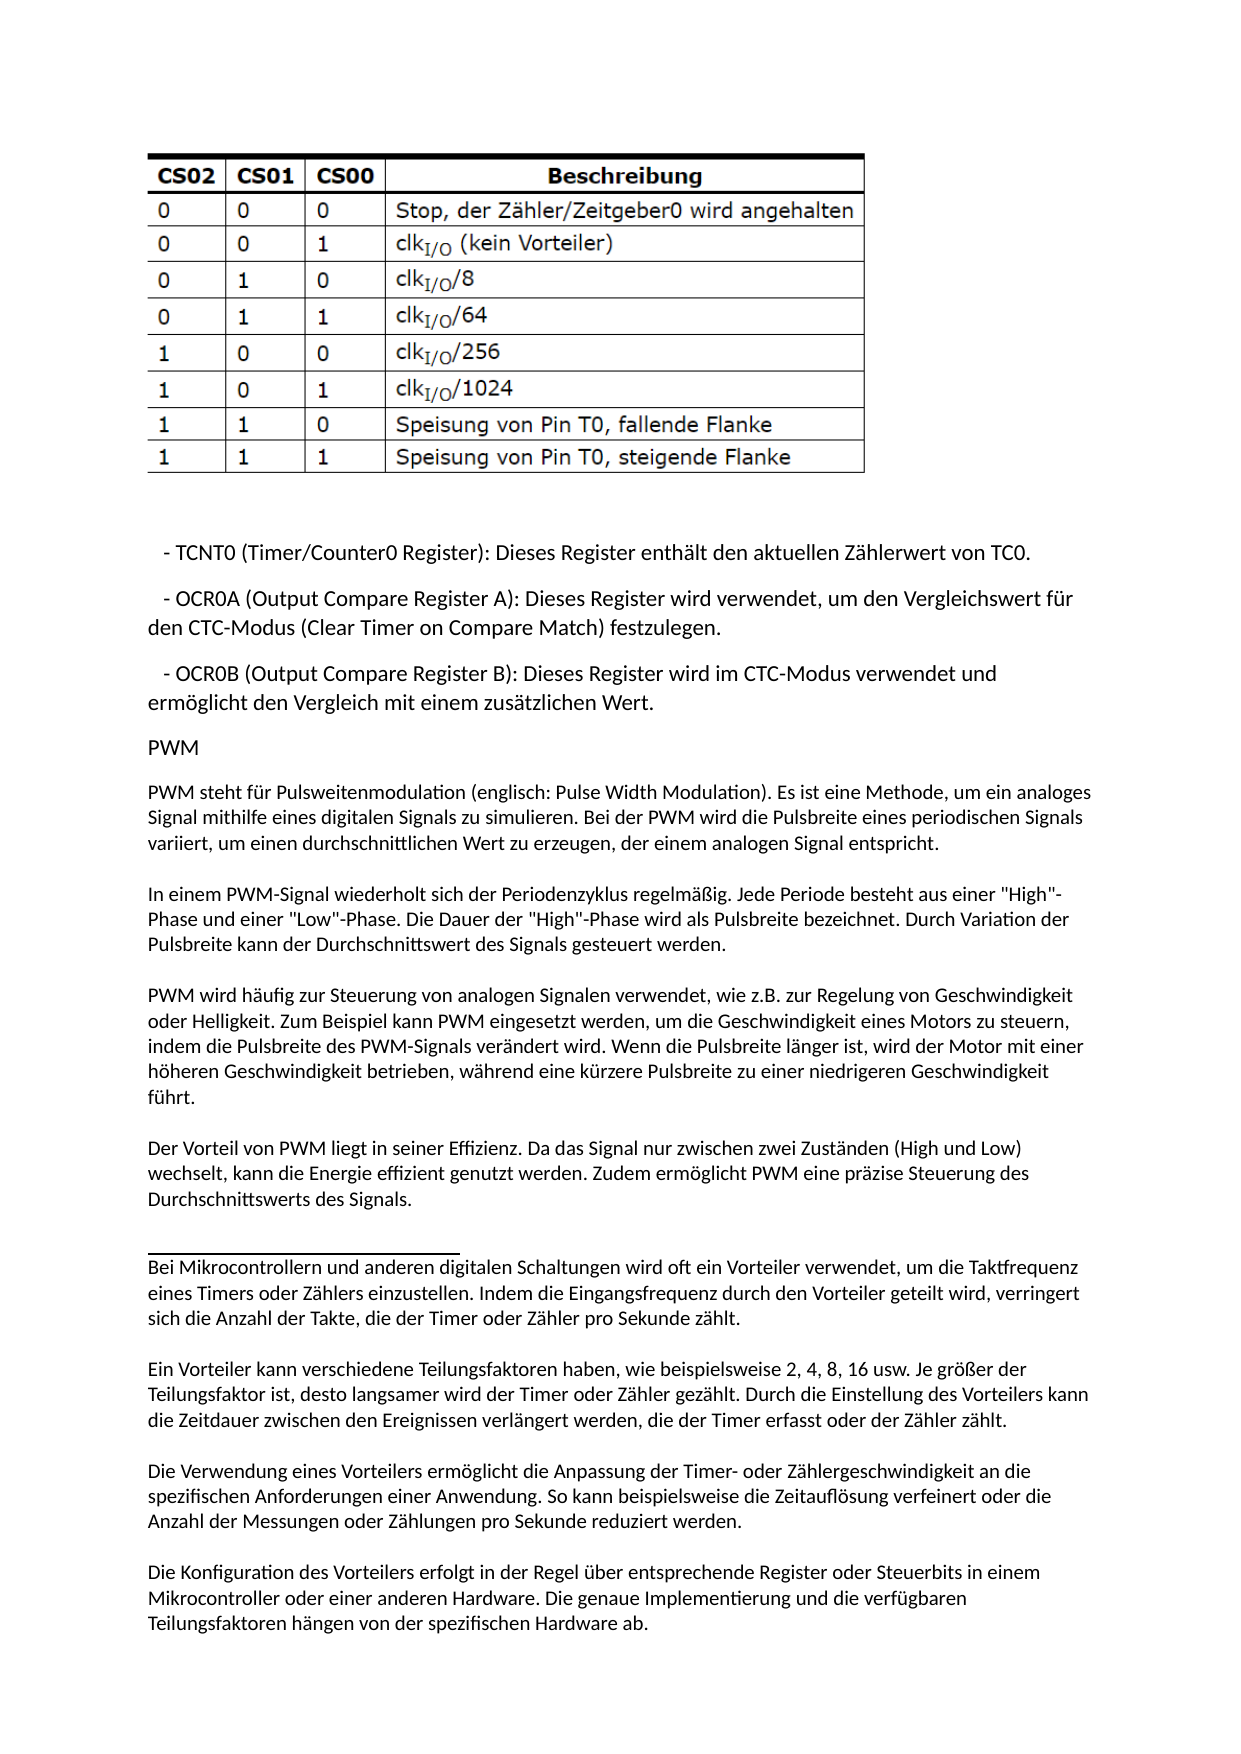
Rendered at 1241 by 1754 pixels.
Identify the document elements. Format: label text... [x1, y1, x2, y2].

text PWM wird häufig zur Steuerung von analogen Signalen verwendet, wie z.B. zur Regelung von Geschwindigkeit oder Helligkeit. Zum Beispiel kann PWM eingesetzt werden, um die Geschwindigkeit eines Motors zu steuern, indem die Pulsbreite des PWM-Signals verändert wird. Wenn die Pulsbreite länger ist, wird der Motor mit einer höheren Geschwindigkeit betrieben, während eine kürzere Pulsbreite zu einer niedrigeren Geschwindigkeit führt. [148, 982, 1093, 1109]
text In einem PWM-Signal wiederholt sich der Periodenzyklus regelmäßig. Jede Periode besteht aus einer "High"-Phase und einer "Low"-Phase. Die Dauer der "High"-Phase wird als Pulsbreite bezeichnet. Durch Variation der Pulsbreite kann der Durchschnittswert des Signals gesteuert werden. [148, 881, 1093, 957]
text PWM steht für Pulsweitenmodulation (englisch: Pulse Width Modulation). Es ist eine Methode, um ein analoges Signal mithilfe eines digitalen Signals zu simulieren. Bei der PWM wird die Pulsbreite eines periodischen Signals variiert, um einen durchschnittlichen Wert zu erzeugen, der einem analogen Signal entspricht. [148, 779, 1093, 855]
text Die Verwendung eines Vorteilers ermöglicht die Anpassung der Timer- oder Zählergeschwindigkeit an die spezifischen Anforderungen einer Anwendung. So kann beispielsweise die Zeitauflösung verfeinert oder die Anzahl der Messungen oder Zählungen pro Sekunde reduziert werden. [148, 1458, 1093, 1534]
text Die Konfiguration des Vorteilers erfolgt in der Regel über entsprechende Register oder Steuerbits in einem Mikrocontroller oder einer anderen Hardware. Die genaue Implementierung und die verfügbaren Teilungsfaktoren hängen von der spezifischen Hardware ab. [148, 1559, 1093, 1636]
text - OCR0A (Output Compare Register A): Dieses Register wird verwendet, um den Vergleichswert für den CTC-Modus (Clear Timer on Compare Match) festzulegen. [148, 584, 1093, 641]
text Ein Vorteiler kann verschiedene Teilungsfaktoren haben, wie beispielsweise 2, 4, 8, 16 usw. Je größer der Teilungsfaktor ist, desto langsamer wird der Timer oder Zähler gezählt. Durch die Einstellung des Vorteilers kann die Zeitdauer zwischen den Ereignissen verlängert werden, die der Timer erfasst oder der Zähler zählt. [148, 1356, 1093, 1432]
text Bei Mikrocontrollern und anderen digitalen Schaltungen wird oft ein Vorteiler verwendet, um die Taktfrequenz eines Timers oder Zählers einzustellen. Indem die Eingangsfrequenz durch den Vorteiler geteilt wird, verringert sich die Anzahl der Takte, die der Timer oder Zähler pro Sekunde zählt. [148, 1254, 1093, 1331]
text - TCNT0 (Timer/Counter0 Register): Dieses Register enthält den aktuellen Zählerwert von TC0. [148, 538, 1093, 566]
text - OCR0B (Output Compare Register B): Dieses Register wird im CTC-Modus verwendet und ermöglicht den Vergleich mit einem zusätzlichen Wert. [148, 659, 1093, 716]
text PWM [148, 733, 1093, 761]
text Der Vorteil von PWM liegt in seiner Effizienz. Da das Signal nur zwischen zwei Zuständen (High und Low) wechselt, kann die Energie effizient genutzt werden. Zudem ermöglicht PWM eine präzise Steuerung des Durchschnittswerts des Signals. [148, 1135, 1093, 1211]
